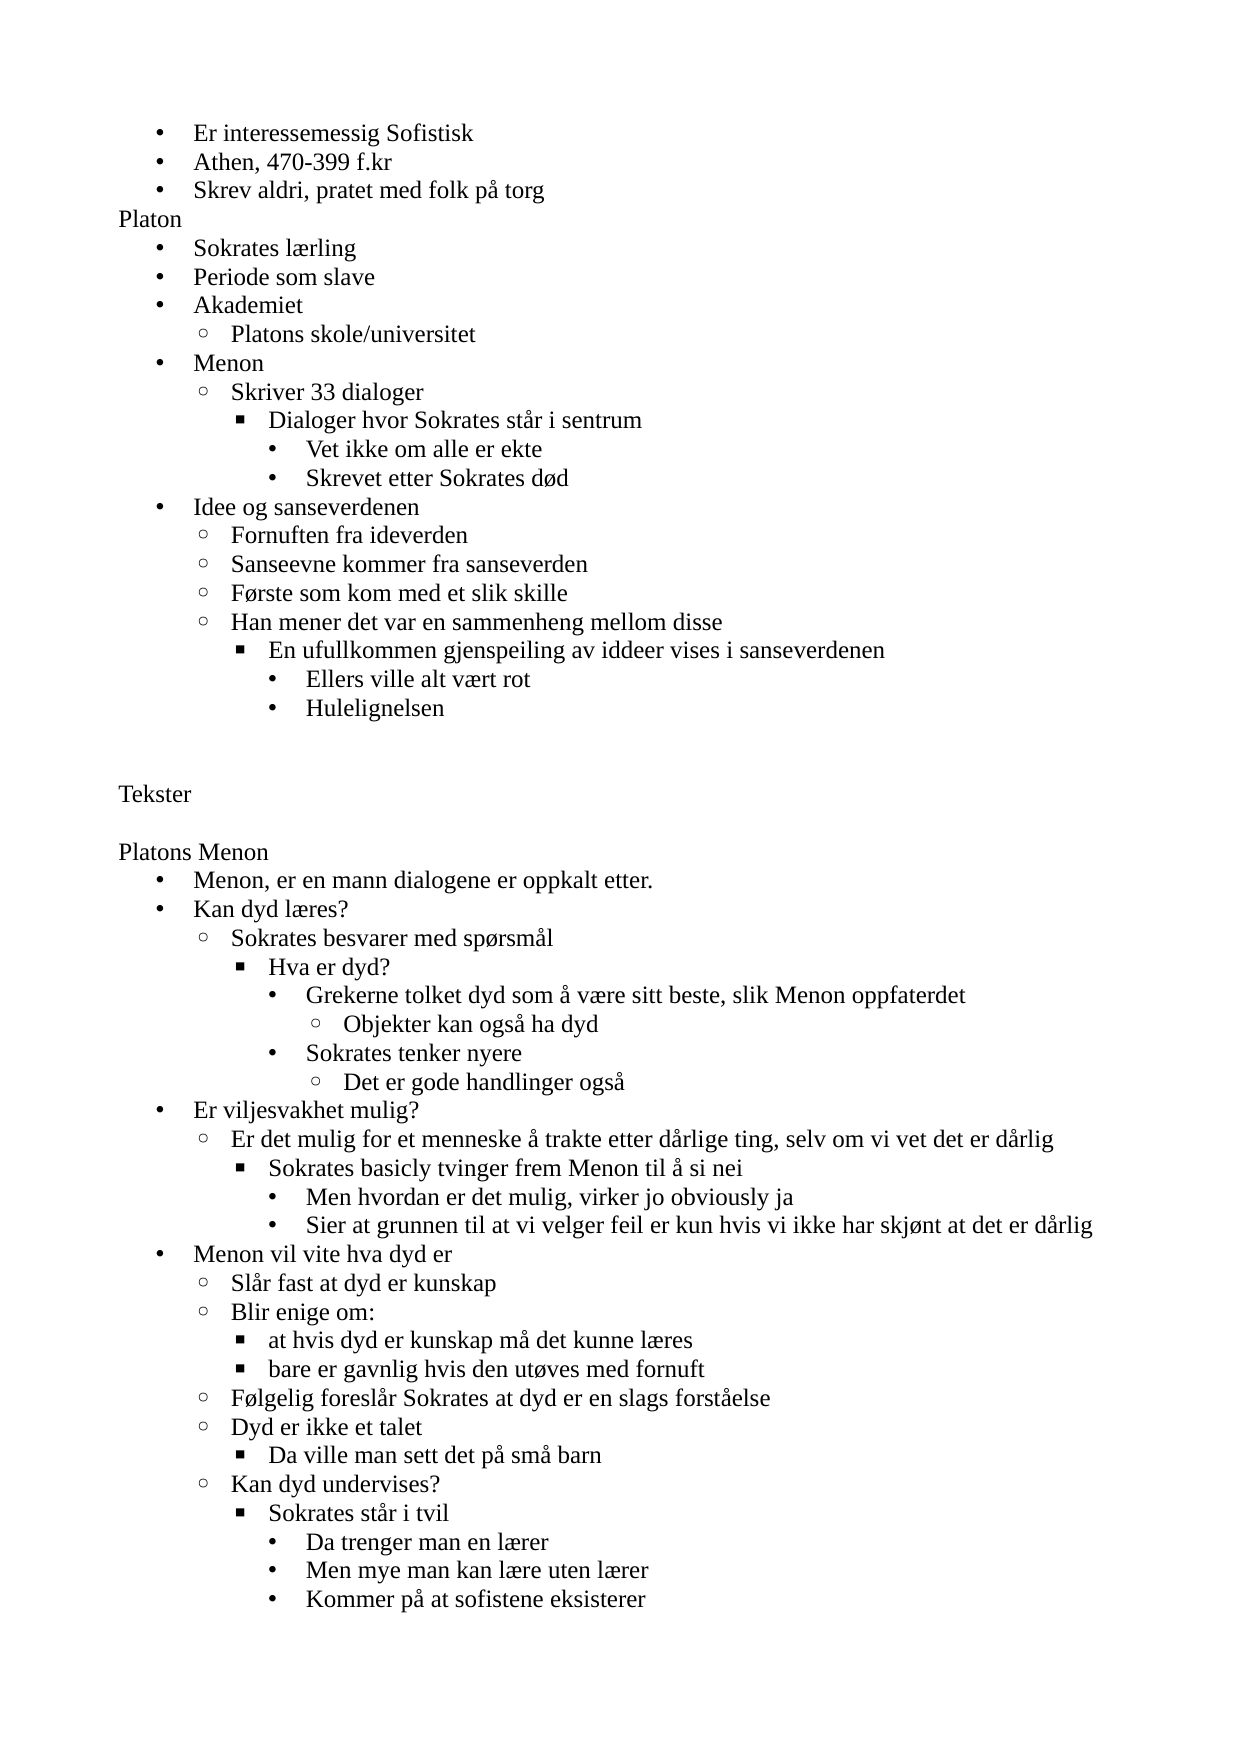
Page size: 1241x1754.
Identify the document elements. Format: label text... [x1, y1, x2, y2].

list Vet ikke om alle er ekte [268, 434, 1122, 463]
list Men mye man kan lære uten lærer [268, 1556, 1122, 1584]
list Fornuften fra ideverden [193, 521, 1122, 549]
list Slår fast at dyd er kunskap [193, 1268, 1122, 1297]
list Da trenger man en lærer [268, 1527, 1122, 1556]
list Menon, er en mann dialogene er oppkalt etter. [156, 866, 1122, 894]
list En ufullkommen gjenspeiling av iddeer vises i sanseverdenen [231, 636, 1122, 664]
list Sokrates lærling [156, 233, 1122, 262]
list Sokrates basicly tvinger frem Menon til å si nei [231, 1153, 1122, 1182]
list Skriver 33 dialoger [193, 377, 1122, 406]
list Da ville man sett det på små barn [231, 1441, 1122, 1469]
list bare er gavnlig hvis den utøves med fornuft [231, 1354, 1122, 1383]
list Er interessemessig Sofistisk [156, 118, 1122, 147]
list Menon [156, 348, 1122, 377]
list at hvis dyd er kunskap må det kunne læres [231, 1326, 1122, 1354]
list Objekter kan også ha dyd [306, 1009, 1122, 1038]
list Følgelig foreslår Sokrates at dyd er en slags forståelse [193, 1383, 1122, 1412]
list Men hvordan er det mulig, virker jo obviously ja [268, 1182, 1122, 1211]
text Tekster [118, 779, 1122, 808]
list Det er gode handlinger også [306, 1067, 1122, 1096]
list Periode som slave [156, 262, 1122, 291]
list Dialoger hvor Sokrates står i sentrum [231, 406, 1122, 434]
list Første som kom med et slik skille [193, 578, 1122, 607]
list Kan dyd læres? [156, 894, 1122, 923]
text Platons Menon [118, 837, 1122, 866]
list Dyd er ikke et talet [193, 1412, 1122, 1441]
list Grekerne tolket dyd som å være sitt beste, slik Menon oppfaterdet [268, 981, 1122, 1009]
list Kommer på at sofistene eksisterer [268, 1584, 1122, 1613]
list Er det mulig for et menneske å trakte etter dårlige ting, selv om vi vet det er dårlig [193, 1124, 1122, 1153]
list Han mener det var en sammenheng mellom disse [193, 607, 1122, 636]
list Kan dyd undervises? [193, 1469, 1122, 1498]
list Hva er dyd? [231, 952, 1122, 981]
list Skrev aldri, pratet med folk på torg [156, 176, 1122, 204]
list Er viljesvakhet mulig? [156, 1096, 1122, 1124]
list Skrevet etter Sokrates død [268, 463, 1122, 492]
list Sier at grunnen til at vi velger feil er kun hvis vi ikke har skjønt at det er dårlig [268, 1211, 1122, 1239]
list Hulelignelsen [268, 693, 1122, 722]
list Athen, 470-399 f.kr [156, 147, 1122, 176]
list Akademiet [156, 291, 1122, 319]
list Idee og sanseverdenen [156, 492, 1122, 521]
text Platon [118, 204, 1122, 233]
list Blir enige om: [193, 1297, 1122, 1326]
list Sanseevne kommer fra sanseverden [193, 549, 1122, 578]
list Sokrates står i tvil [231, 1498, 1122, 1527]
list Sokrates besvarer med spørsmål [193, 923, 1122, 952]
list Menon vil vite hva dyd er [156, 1239, 1122, 1268]
list Ellers ville alt vært rot [268, 664, 1122, 693]
list Sokrates tenker nyere [268, 1038, 1122, 1067]
list Platons skole/universitet [193, 319, 1122, 348]
